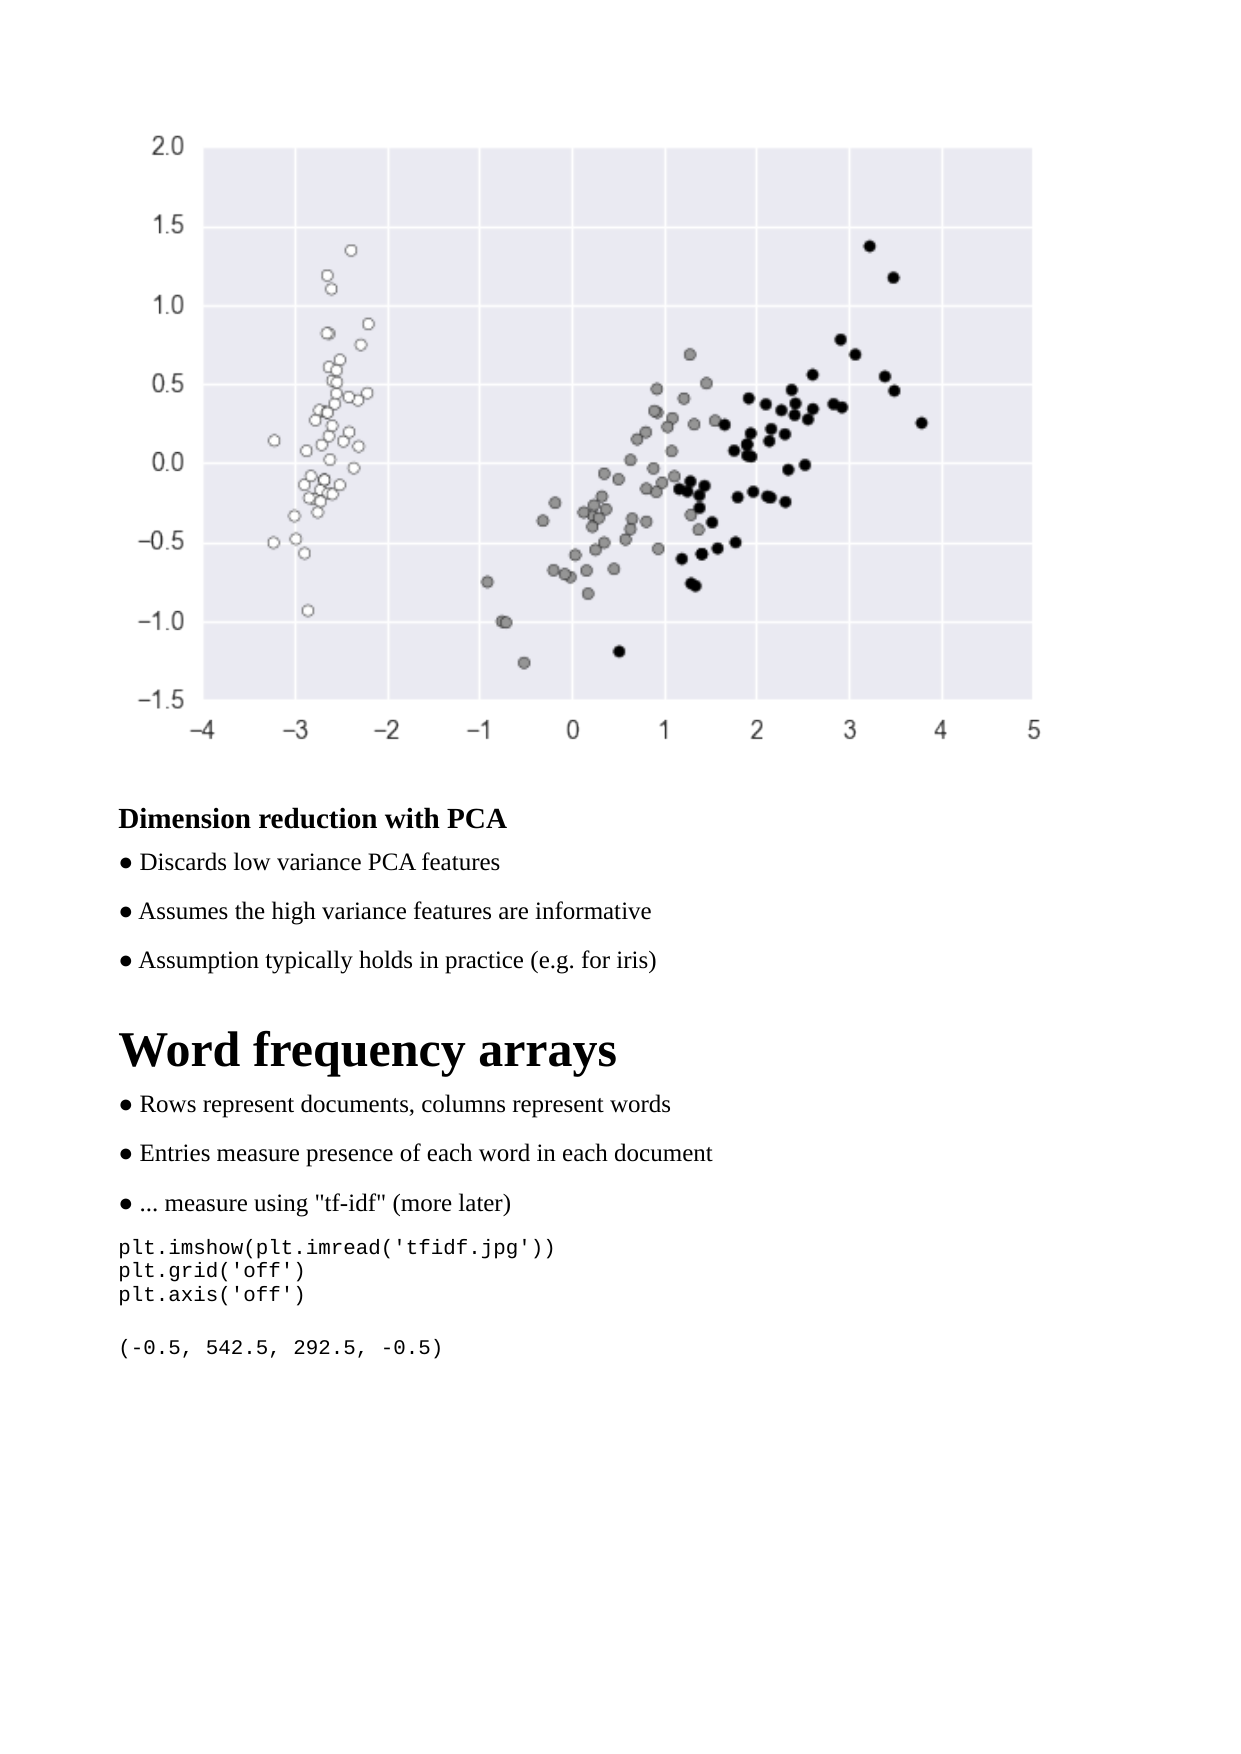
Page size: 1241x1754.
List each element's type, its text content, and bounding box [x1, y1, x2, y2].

subtitle Word frequency arrays [118, 1019, 1122, 1077]
text plt.imshow(plt.imread('tfidf.jpg')) [118, 1237, 1122, 1260]
text ● Entries measure presence of each word in each document [118, 1138, 1122, 1167]
text (-0.5, 542.5, 292.5, -0.5) [118, 1337, 1122, 1361]
text ● Discards low variance PCA features [118, 847, 1122, 876]
text ● Assumption typically holds in practice (e.g. for iris) [118, 945, 1122, 974]
text ● ... measure using "tf-idf" (more later) [118, 1188, 1122, 1216]
text plt.grid('off') [118, 1260, 1122, 1284]
text ● Assumes the high variance features are informative [118, 896, 1122, 925]
subtitle Dimension reduction with PCA [118, 801, 1122, 835]
picture [118, 118, 1058, 761]
text plt.axis('off') [118, 1284, 1122, 1308]
text ● Rows represent documents, columns represent words [118, 1089, 1122, 1118]
